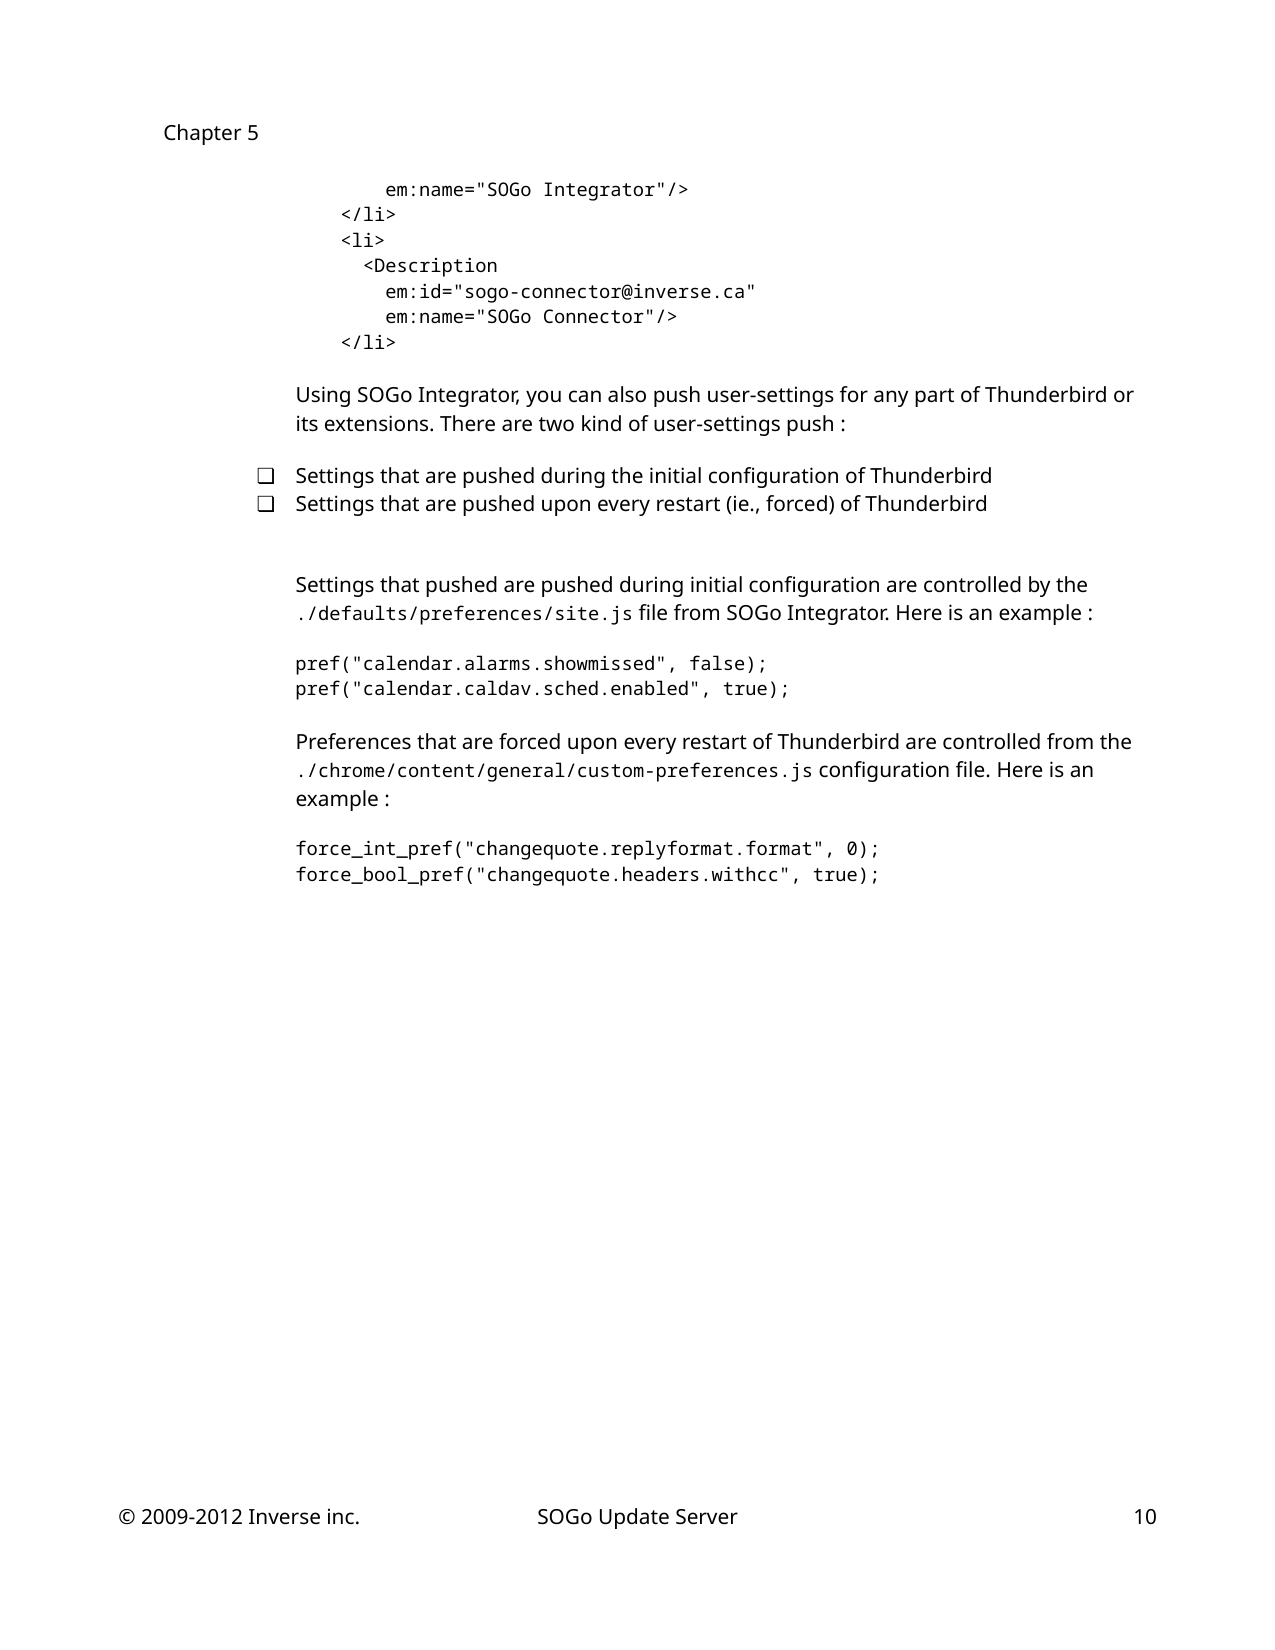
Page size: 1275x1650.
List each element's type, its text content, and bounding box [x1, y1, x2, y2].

list ❏ Settings that are pushed upon every restart (ie., forced) of Thunderbird [256, 489, 1157, 518]
text em:id="sogo-connector@inverse.ca" [295, 278, 1157, 304]
list ❏ Settings that are pushed during the initial configuration of Thunderbird [256, 461, 1157, 489]
text <Description [295, 253, 1157, 278]
text </li> [295, 202, 1157, 227]
text Preferences that are forced upon every restart of Thunderbird are controlled from the ./chrome/content/general/custom-preferences.js configuration file. Here is an example : [295, 727, 1157, 812]
text </li> [295, 329, 1157, 355]
text force_int_pref("changequote.replyformat.format", 0); [295, 836, 1157, 861]
text em:name="SOGo Connector"/> [295, 304, 1157, 329]
text force_bool_pref("changequote.headers.withcc", true); [295, 861, 1157, 887]
text Settings that pushed are pushed during initial configuration are controlled by the ./defaults/preferences/site.js file from SOGo Integrator. Here is an example : [295, 570, 1157, 627]
text <li> [295, 227, 1157, 253]
text em:name="SOGo Integrator"/> [295, 176, 1157, 202]
text pref("calendar.alarms.showmissed", false); [295, 650, 1157, 676]
text pref("calendar.caldav.sched.enabled", true); [295, 676, 1157, 701]
text Using SOGo Integrator, you can also push user-settings for any part of Thunderbird or its extensions. There are two kind of user-settings push : [295, 380, 1157, 437]
